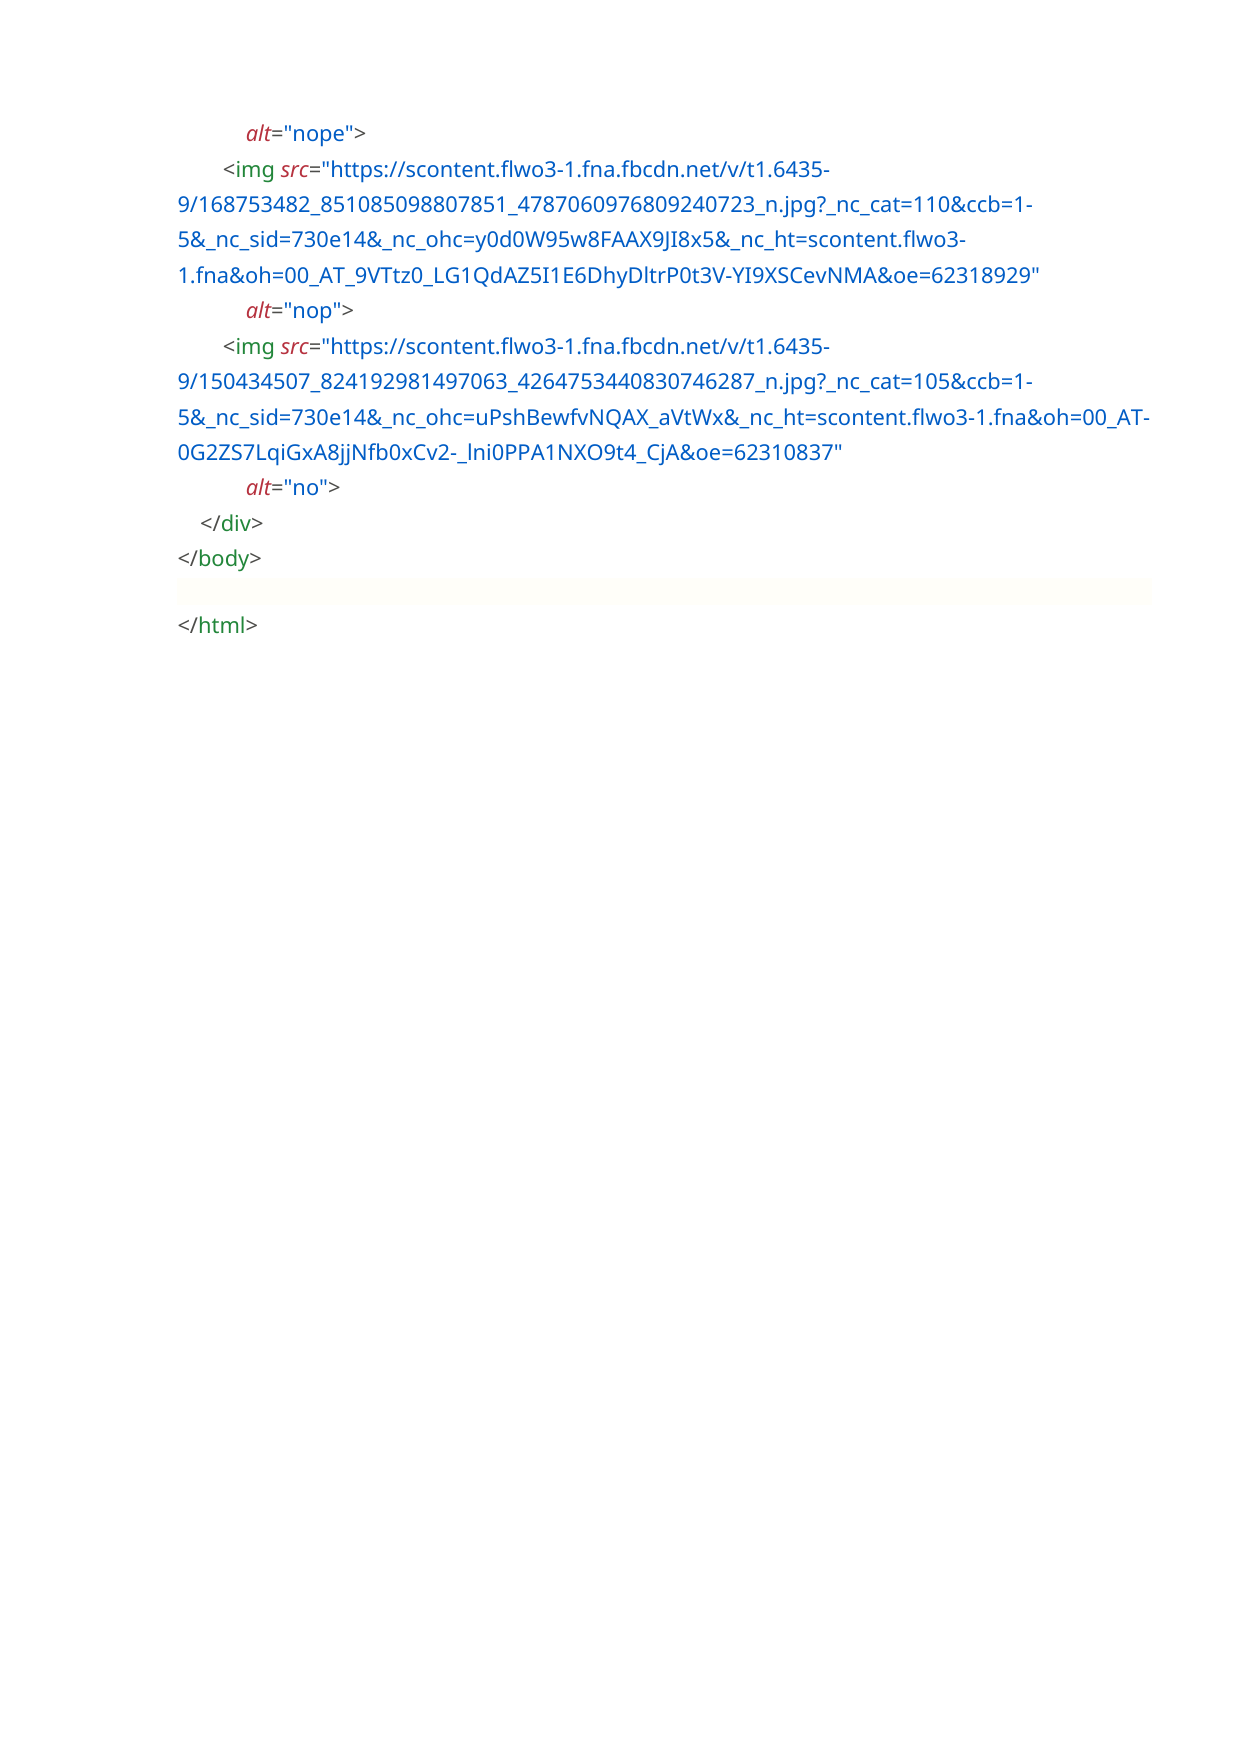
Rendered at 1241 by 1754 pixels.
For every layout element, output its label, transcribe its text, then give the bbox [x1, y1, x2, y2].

text alt="no"> [177, 472, 1152, 502]
text alt="nope"> [177, 118, 1152, 148]
text alt="nop"> [177, 295, 1152, 325]
text </div> [177, 508, 1152, 537]
text <img src="https://scontent.flwo3-1.fna.fbcdn.net/v/t1.6435-9/150434507_824192981497063_4264753440830746287_n.jpg?_nc_cat=105&ccb=1-5&_nc_sid=730e14&_nc_ohc=uPshBewfvNQAX_aVtWx&_nc_ht=scontent.flwo3-1.fna&oh=00_AT-0G2ZS7LqiGxA8jjNfb0xCv2-_lni0PPA1NXO9t4_CjA&oe=62310837" [177, 331, 1152, 467]
text </html> [177, 610, 1152, 640]
text </body> [177, 543, 1152, 573]
text <img src="https://scontent.flwo3-1.fna.fbcdn.net/v/t1.6435-9/168753482_851085098807851_4787060976809240723_n.jpg?_nc_cat=110&ccb=1-5&_nc_sid=730e14&_nc_ohc=y0d0W95w8FAAX9JI8x5&_nc_ht=scontent.flwo3-1.fna&oh=00_AT_9VTtz0_LG1QdAZ5I1E6DhyDltrP0t3V-YI9XSCevNMA&oe=62318929" [177, 153, 1152, 289]
